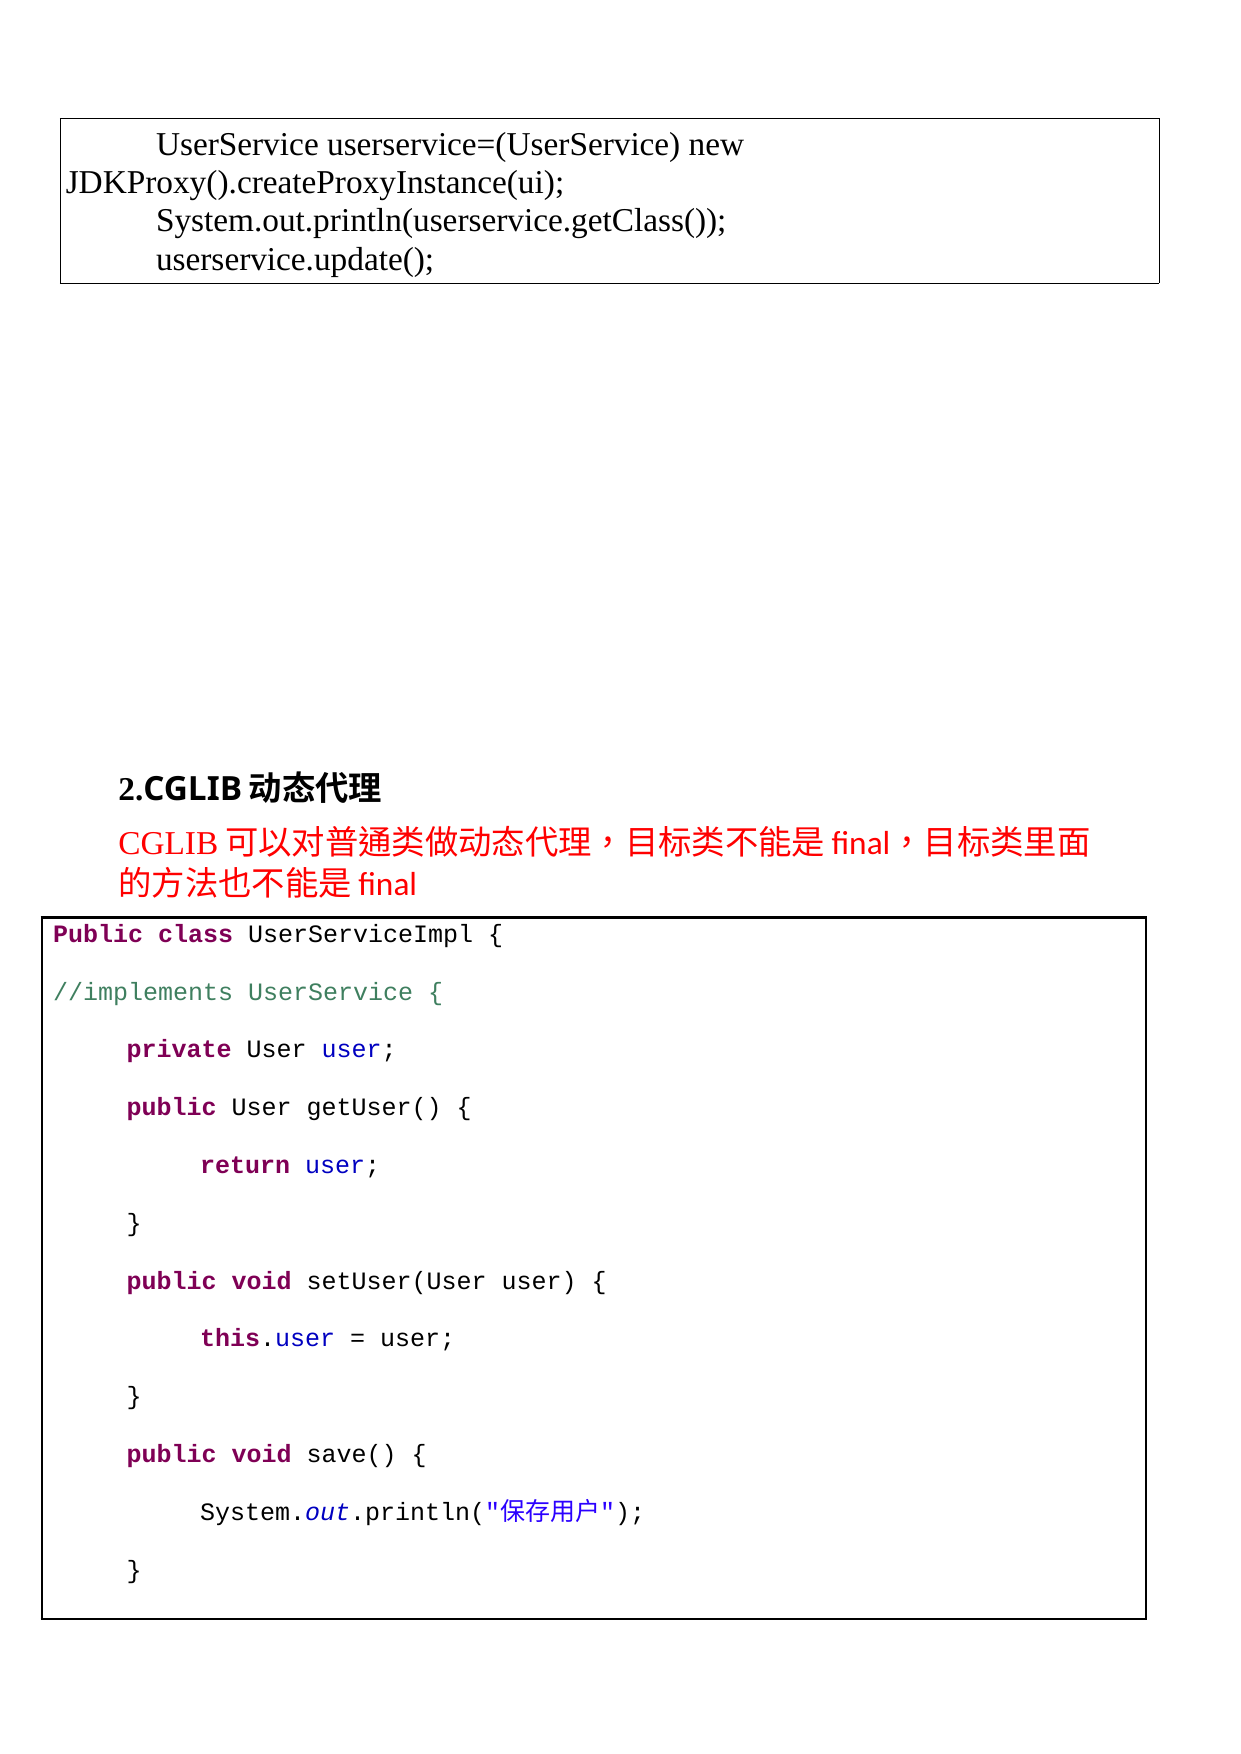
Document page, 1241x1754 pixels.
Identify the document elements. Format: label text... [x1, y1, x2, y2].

subtitle 2.CGLIB动态代理 [118, 761, 1122, 810]
text CGLIB可以对普通类做动态代理，目标类不能是final，目标类里面的方法也不能是final [118, 822, 1122, 904]
table_header UserService userservice=(UserService) new JDKProxy().createProxyInstance(ui); System.out.println(userservice.getClass()); userservice.update(); [61, 119, 1159, 283]
table_header Public class UserServiceImpl { //implements UserService { private User user; public User getUser() { return user; } public void setUser(User user) { this.user = user; } public void save() { System.out.println("保存用户"); } [43, 919, 1145, 1618]
